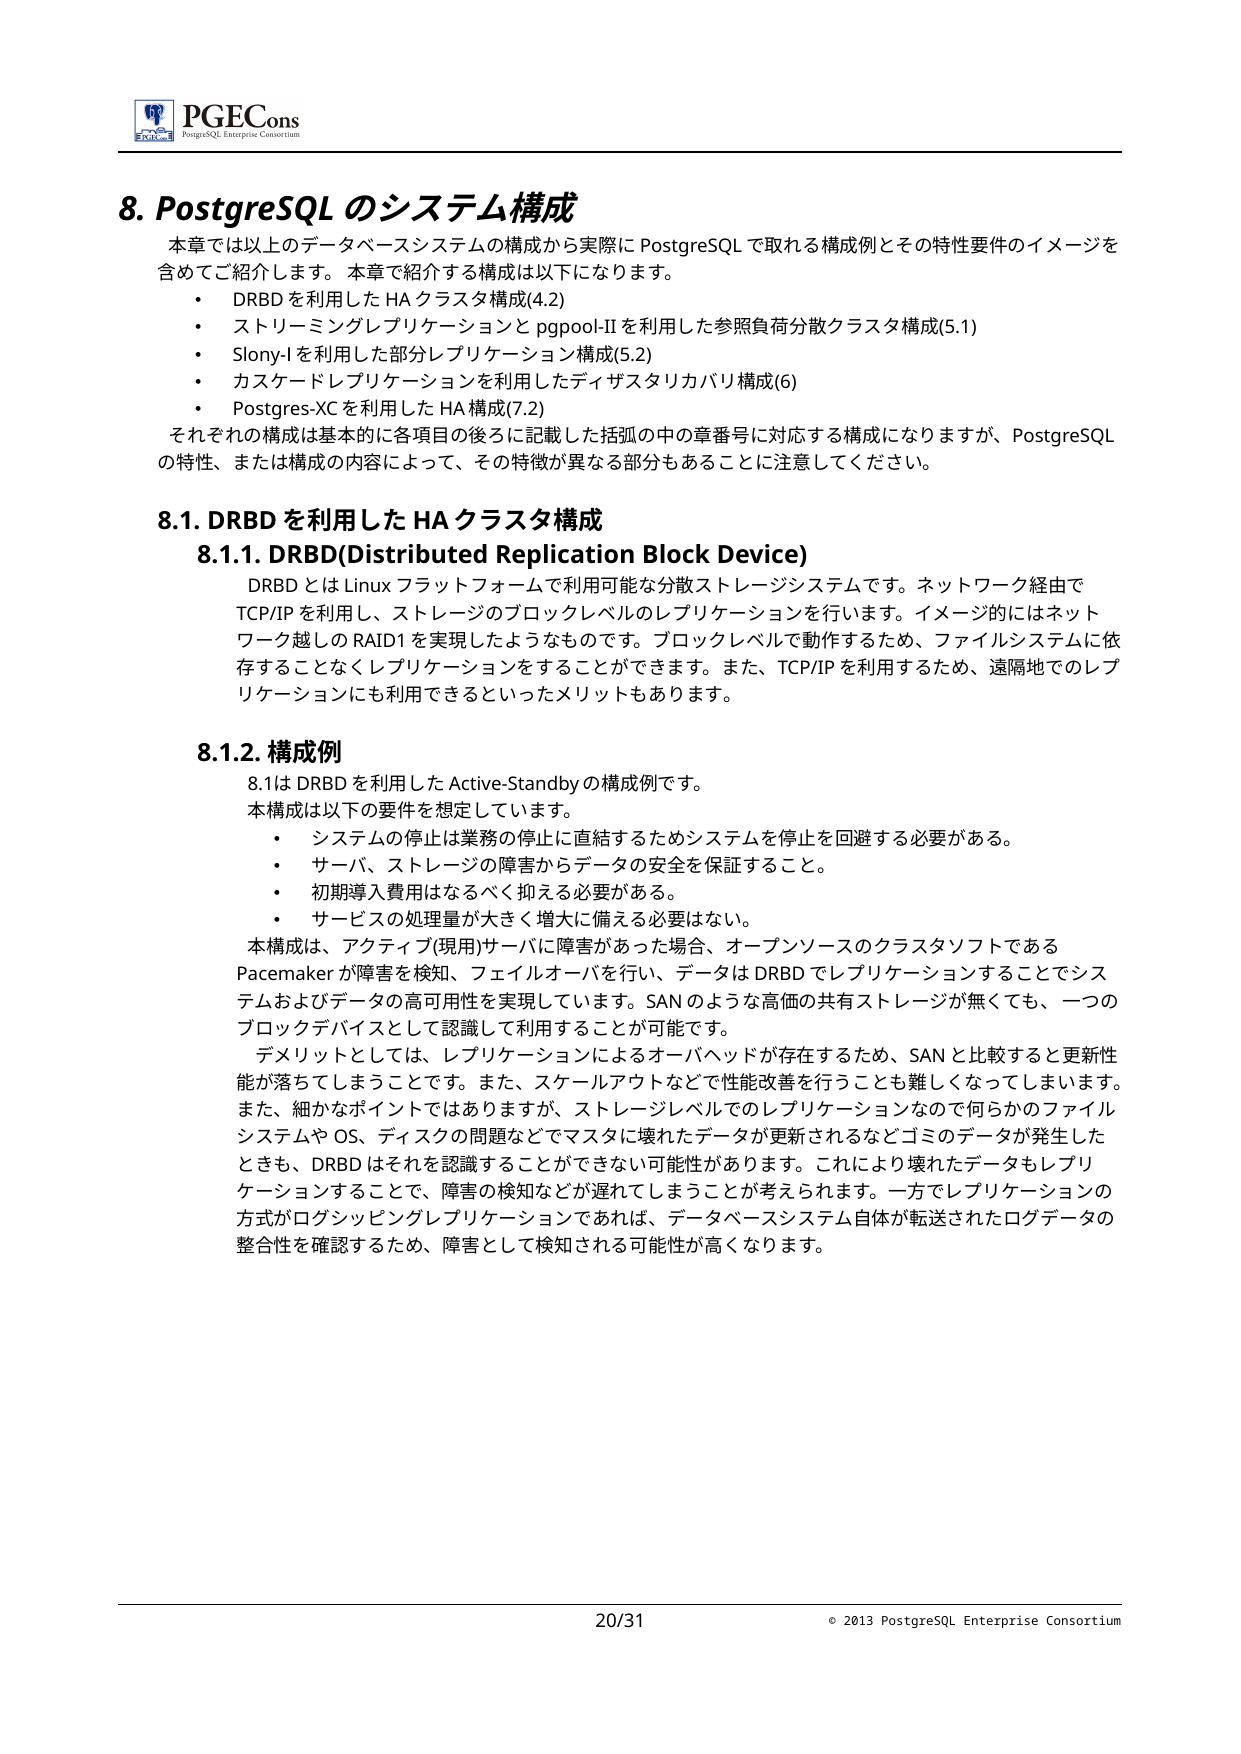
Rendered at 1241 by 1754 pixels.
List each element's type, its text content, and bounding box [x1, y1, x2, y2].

list 初期導入費用はなるべく抑える必要がある。 [274, 877, 1122, 905]
subtitle PostgreSQLのシステム構成 [118, 182, 1122, 231]
list Postgres-XCを利用したHA構成(7.2) [195, 394, 1122, 421]
text 本章では以上のデータベースシステムの構成から実際にPostgreSQLで取れる構成例とその特性要件のイメージを含めてご紹介します。 本章で紹介する構成は以下になります。 [157, 231, 1122, 285]
picture [128, 94, 306, 147]
subtitle DRBD(Distributed Replication Block Device) [197, 537, 1122, 571]
subtitle DRBDを利用したHAクラスタ構成 [157, 501, 1122, 537]
text 本構成は以下の要件を想定しています。 [236, 796, 1122, 823]
list Slony-Ⅰを利用した部分レプリケーション構成(5.2) [195, 339, 1122, 366]
list システムの停止は業務の停止に直結するためシステムを停止を回避する必要がある。 [274, 823, 1122, 850]
list サーバ、ストレージの障害からデータの安全を保証すること。 [274, 850, 1122, 877]
list サービスの処理量が大きく増大に備える必要はない。 [274, 905, 1122, 932]
text 図 8.1はDRBDを利用したActive-Standbyの構成例です。 [236, 769, 1122, 796]
list DRBDを利用したHAクラスタ構成(4.2) [195, 285, 1122, 312]
list カスケードレプリケーションを利用したディザスタリカバリ構成(6) [195, 366, 1122, 394]
subtitle 構成例 [197, 732, 1122, 769]
text それぞれの構成は基本的に各項目の後ろに記載した括弧の中の章番号に対応する構成になりますが、PostgreSQLの特性、または構成の内容によって、その特徴が異なる部分もあることに注意してください。 [157, 421, 1122, 475]
text DRBDとはLinuxフラットフォームで利用可能な分散ストレージシステムです。ネットワーク経由でTCP/IPを利用し、ストレージのブロックレベルのレプリケーションを行います。イメージ的にはネットワーク越しのRAID1を実現したようなものです。ブロックレベルで動作するため、ファイルシステムに依存することなくレプリケーションをすることができます。また、TCP/IPを利用するため、遠隔地でのレプリケーションにも利用できるといったメリットもあります。 [236, 571, 1122, 707]
text 本構成は、アクティブ(現用)サーバに障害があった場合、オープンソースのクラスタソフトであるPacemakerが障害を検知、フェイルオーバを行い、データはDRBDでレプリケーションすることでシステムおよびデータの高可用性を実現しています。SANのような高価の共有ストレージが無くても、 一つのブロックデバイスとして認識して利用することが可能です。 デメリットとしては、レプリケーションによるオーバヘッドが存在するため、SANと比較すると更新性能が落ちてしまうことです。また、スケールアウトなどで性能改善を行うことも難しくなってしまいます。また、細かなポイントではありますが、ストレージレベルでのレプリケーションなので何らかのファイルシステムやOS、ディスクの問題などでマスタに壊れたデータが更新されるなどゴミのデータが発生したときも、DRBDはそれを認識することができない可能性があります。これにより壊れたデータもレプリケーションすることで、障害の検知などが遅れてしまうことが考えられます。一方でレプリケーションの方式がログシッピングレプリケーションであれば、データベースシステム自体が転送されたログデータの整合性を確認するため、障害として検知される可能性が高くなります。 [236, 932, 1122, 1258]
list ストリーミングレプリケーションとpgpool-IIを利用した参照負荷分散クラスタ構成(5.1) [195, 312, 1122, 339]
